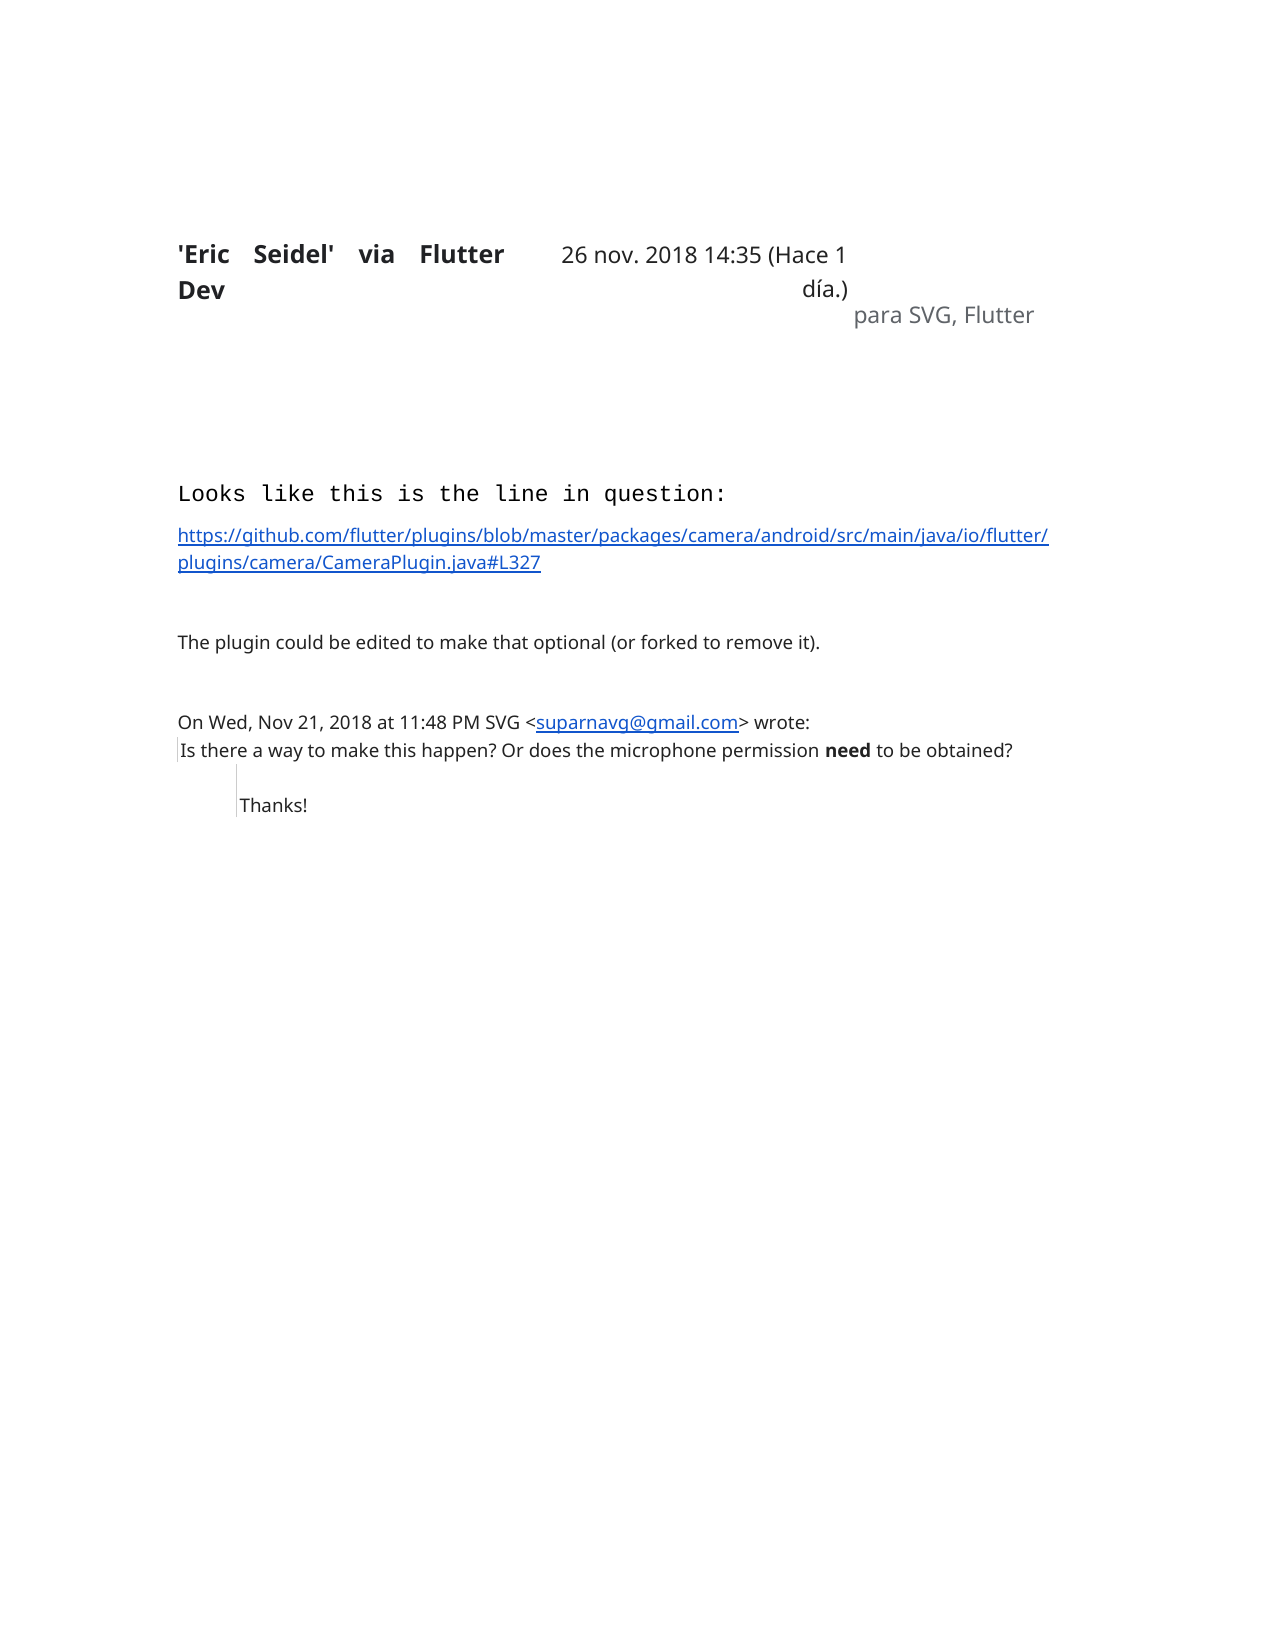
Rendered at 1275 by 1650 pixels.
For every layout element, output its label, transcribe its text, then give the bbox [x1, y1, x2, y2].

text https://github.com/flutter/plugins/blob/master/packages/camera/android/src/main/java/io/flutter/plugins/camera/CameraPlugin.java#L327 [177, 522, 1098, 575]
table_header [853, 236, 952, 299]
text The plugin could be edited to make that optional (or forked to remove it). [177, 629, 1098, 655]
picture [936, 236, 984, 299]
table_header [848, 236, 853, 307]
table_header 26 nov. 2018 14:35 (Hace 1 día.) [510, 236, 848, 307]
table_header [505, 236, 509, 307]
table_header [968, 236, 1051, 361]
text On Wed, Nov 21, 2018 at 11:48 PM SVG <suparnavg@gmail.com> wrote: [177, 709, 1098, 735]
picture [859, 330, 891, 362]
text Looks like this is the line in question: [177, 482, 1098, 508]
table_header para SVG, Flutter [853, 299, 1043, 361]
table_header 'Eric Seidel' via Flutter Dev [177, 236, 505, 307]
text Thanks! [237, 792, 1039, 817]
table_cell [177, 307, 853, 361]
text Is there a way to make this happen? Or does the microphone permission need to be obtained? [178, 737, 1098, 762]
